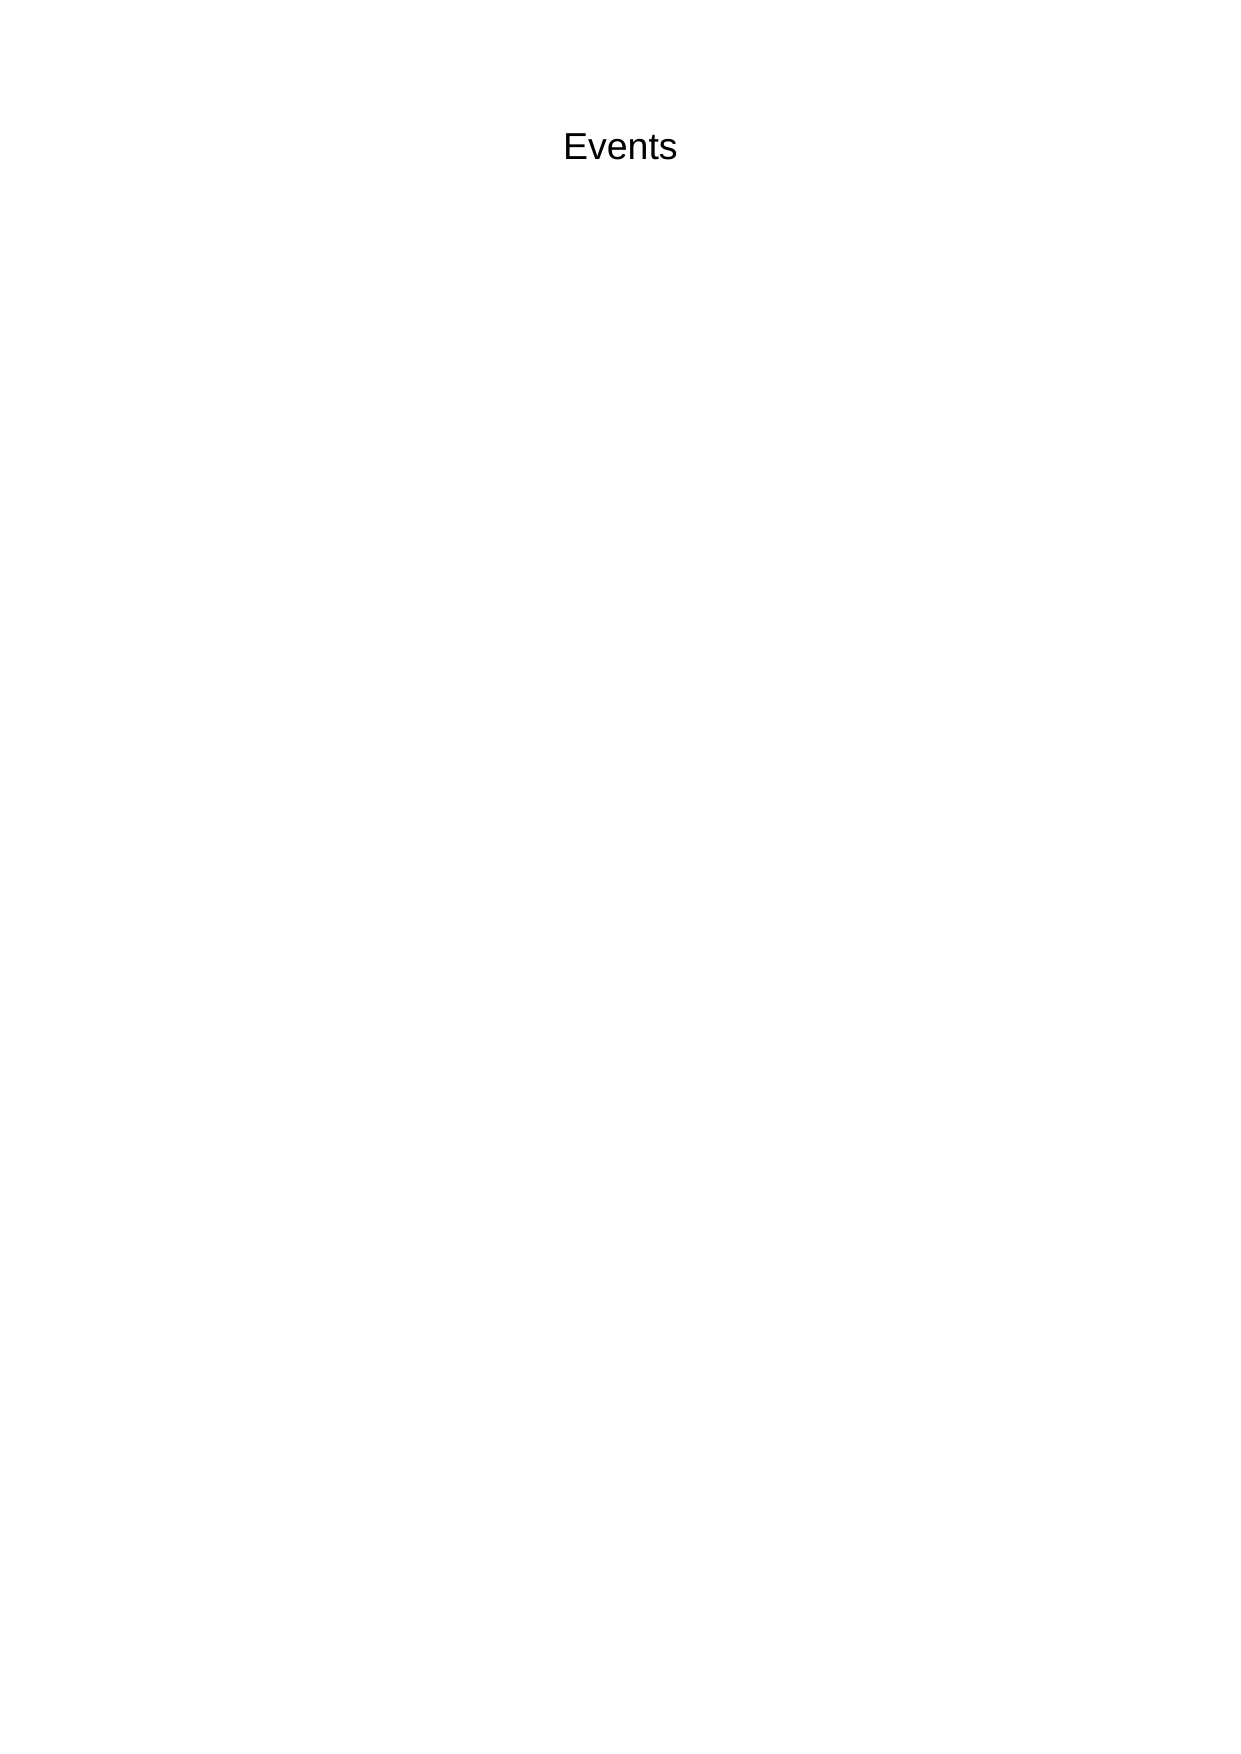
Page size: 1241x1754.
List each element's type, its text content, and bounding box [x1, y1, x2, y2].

subtitle Events [118, 124, 1122, 167]
